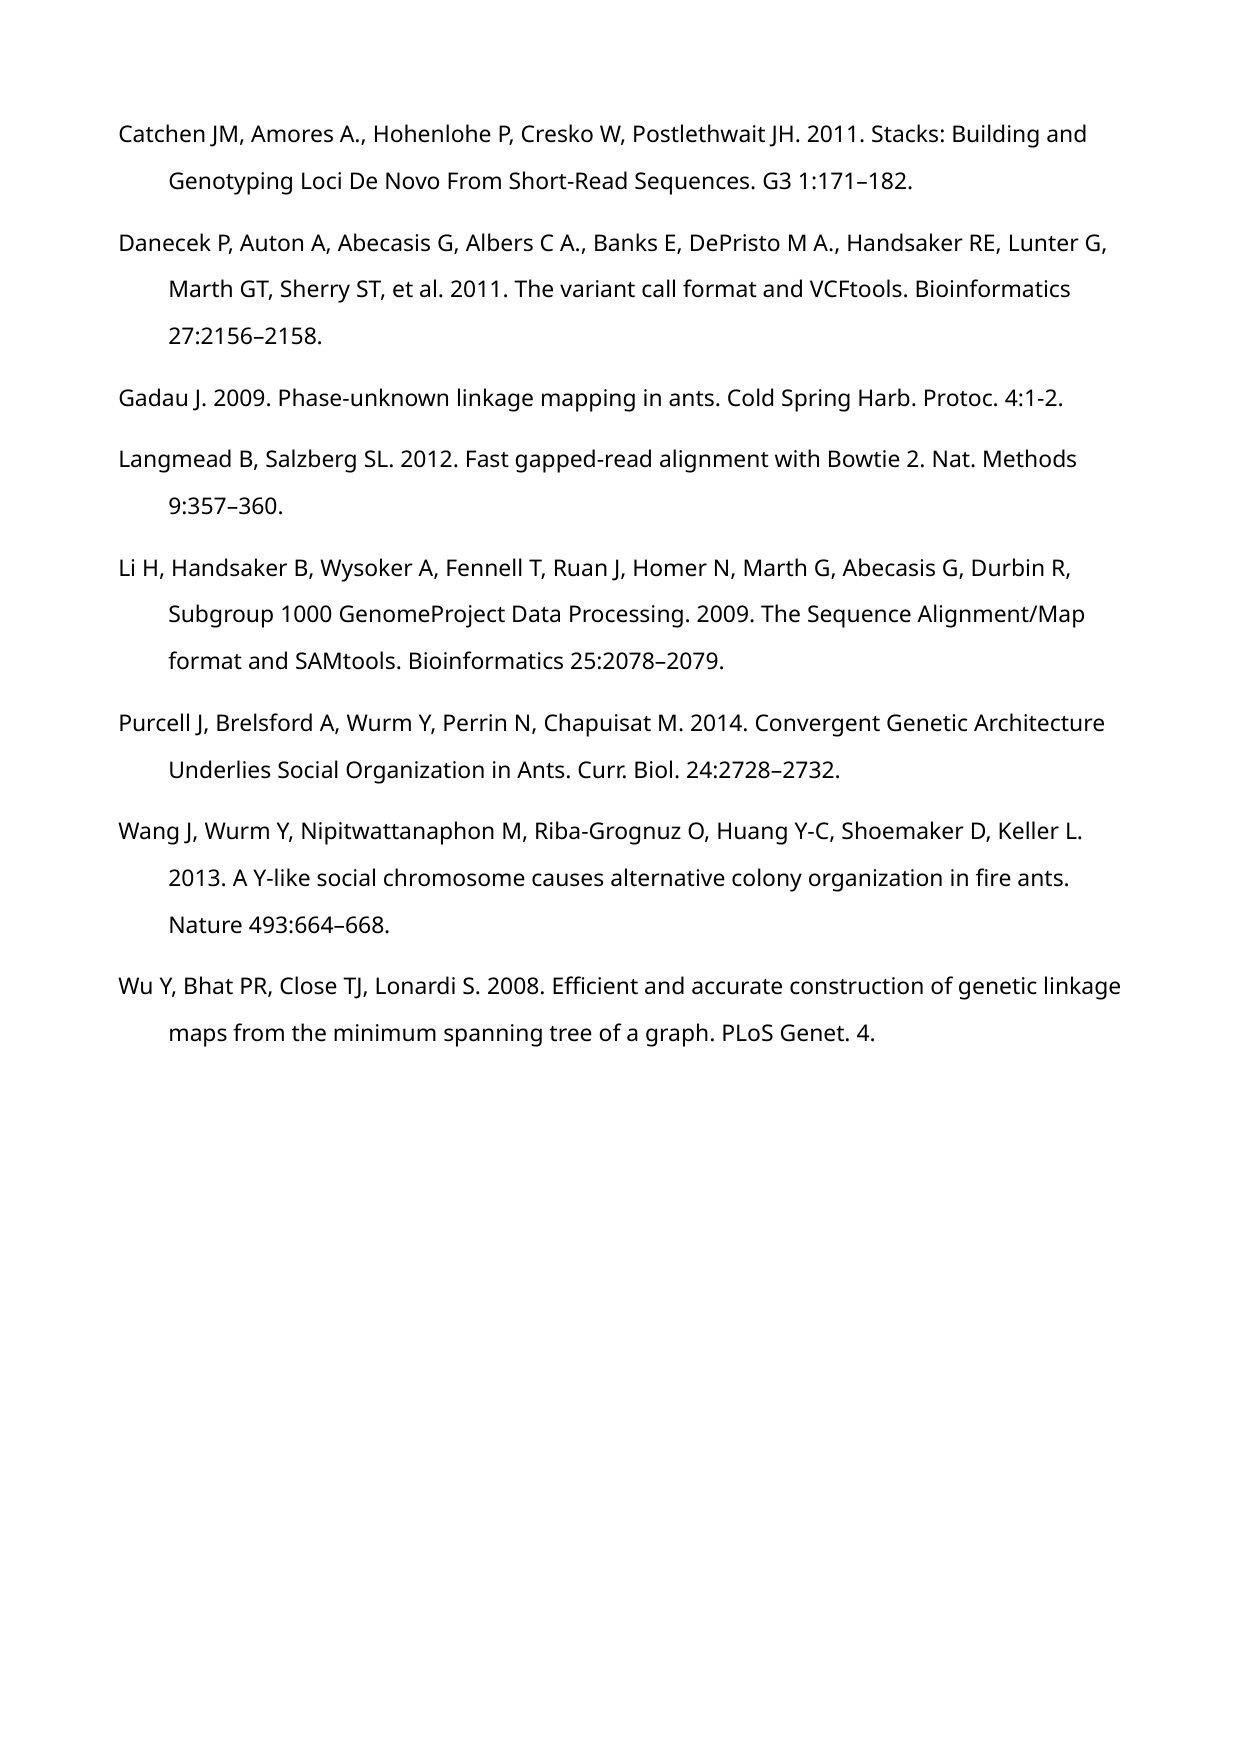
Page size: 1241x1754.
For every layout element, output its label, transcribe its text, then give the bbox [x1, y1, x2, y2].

text Li H, Handsaker B, Wysoker A, Fennell T, Ruan J, Homer N, Marth G, Abecasis G, Durbin R, Subgroup 1000 GenomeProject Data Processing. 2009. The Sequence Alignment/Map format and SAMtools. Bioinformatics 25:2078–2079. [118, 551, 1122, 676]
text Wu Y, Bhat PR, Close TJ, Lonardi S. 2008. Efficient and accurate construction of genetic linkage maps from the minimum spanning tree of a graph. PLoS Genet. 4. [118, 970, 1122, 1048]
text Wang J, Wurm Y, Nipitwattanaphon M, Riba-Grognuz O, Huang Y-C, Shoemaker D, Keller L. 2013. A Y-like social chromosome causes alternative colony organization in fire ants. Nature 493:664–668. [118, 815, 1122, 940]
text Gadau J. 2009. Phase-unknown linkage mapping in ants. Cold Spring Harb. Protoc. 4:1-2. [118, 382, 1122, 413]
text Purcell J, Brelsford A, Wurm Y, Perrin N, Chapuisat M. 2014. Convergent Genetic Architecture Underlies Social Organization in Ants. Curr. Biol. 24:2728–2732. [118, 707, 1122, 785]
text Langmead B, Salzberg SL. 2012. Fast gapped-read alignment with Bowtie 2. Nat. Methods 9:357–360. [118, 443, 1122, 521]
text Danecek P, Auton A, Abecasis G, Albers C A., Banks E, DePristo M A., Handsaker RE, Lunter G, Marth GT, Sherry ST, et al. 2011. The variant call format and VCFtools. Bioinformatics 27:2156–2158. [118, 226, 1122, 351]
text Catchen JM, Amores A., Hohenlohe P, Cresko W, Postlethwait JH. 2011. Stacks: Building and Genotyping Loci De Novo From Short-Read Sequences. G3 1:171–182. [118, 118, 1122, 196]
